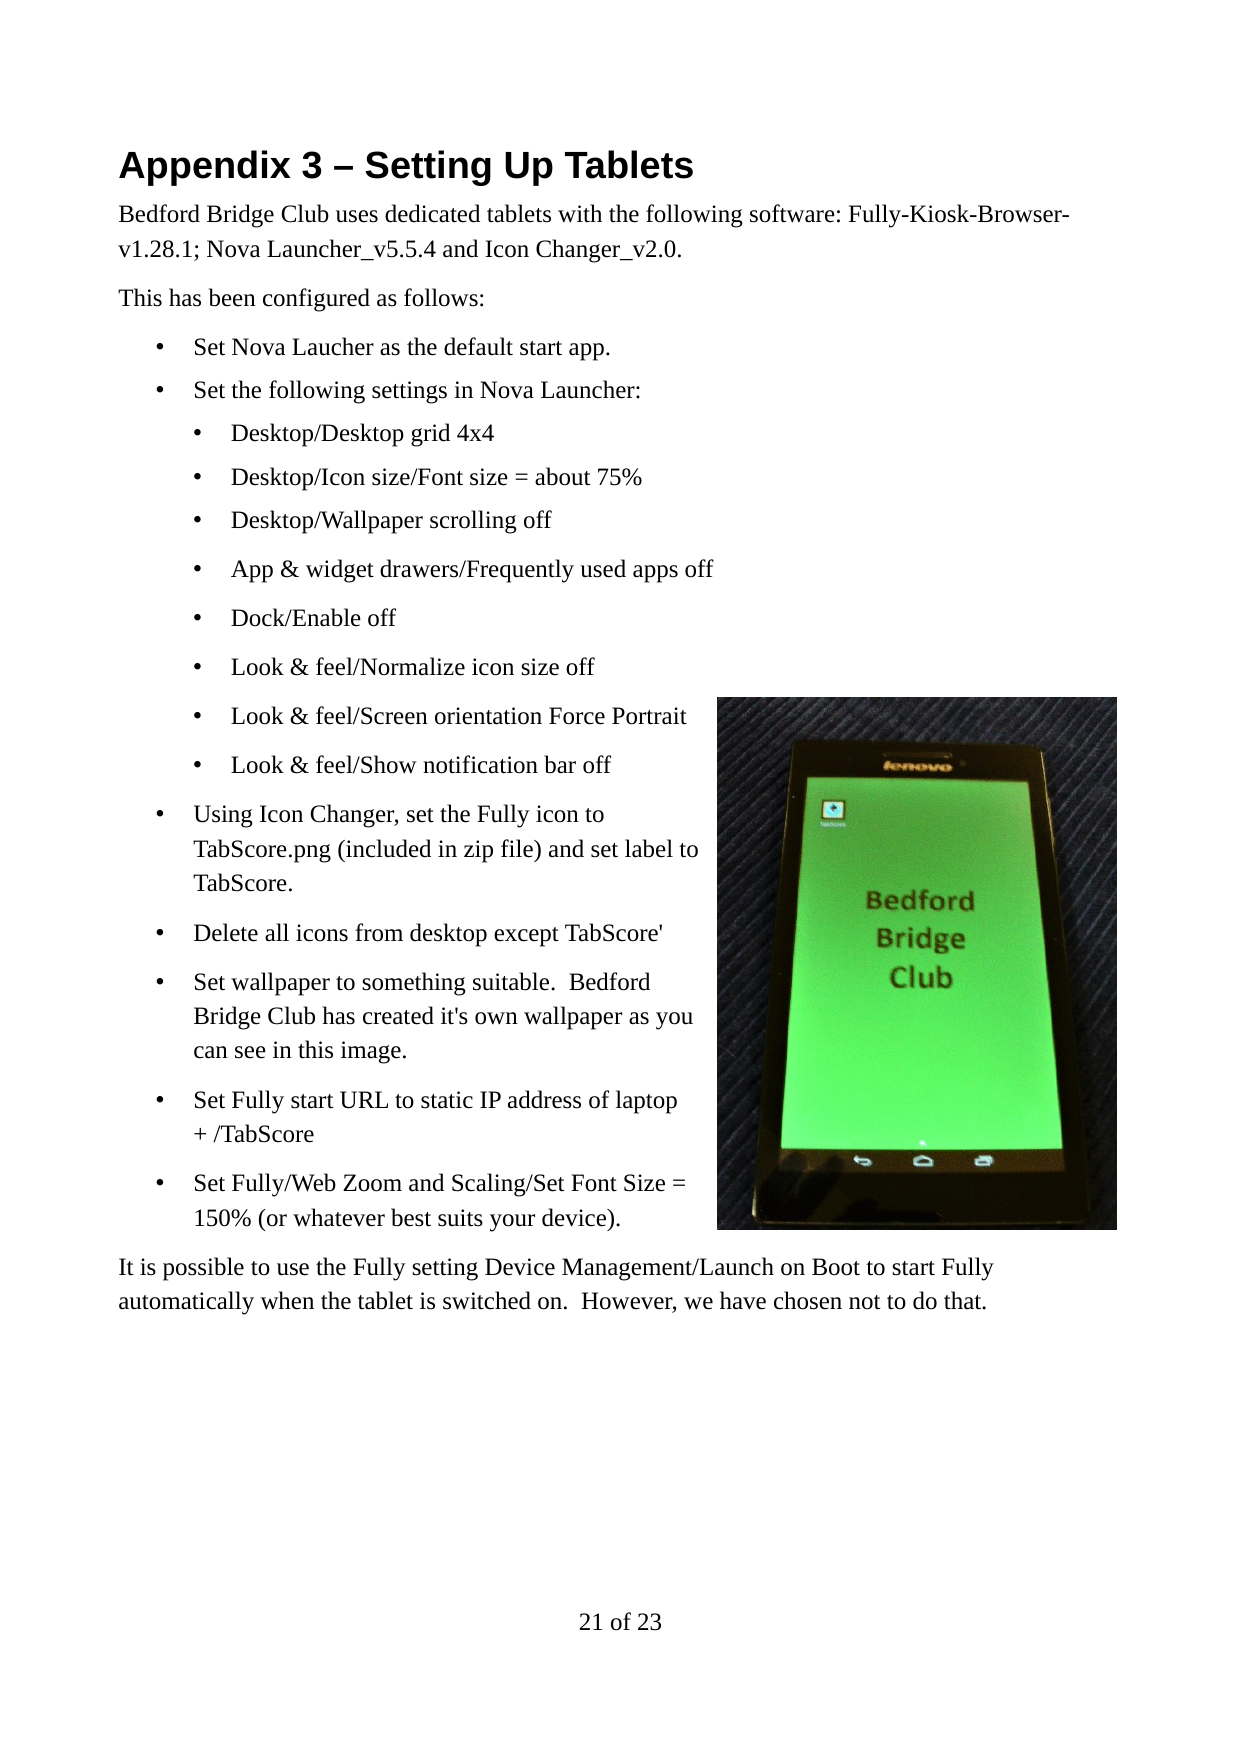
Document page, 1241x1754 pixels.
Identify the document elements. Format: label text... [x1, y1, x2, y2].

list Set Nova Laucher as the default start app. [156, 332, 1122, 361]
text Bedford Bridge Club uses dedicated tablets with the following software: Fully-Kiosk-Browser-v1.28.1; Nova Launcher_v5.5.4 and Icon Changer_v2.0. [118, 199, 1122, 262]
list Look & feel/Normalize icon size off [193, 652, 1122, 681]
text It is possible to use the Fully setting Device Management/Launch on Boot to start Fully automatically when the tablet is switched on. However, we have chosen not to do that. [118, 1252, 1122, 1315]
list Set Fully start URL to static IP address of laptop + /TabScore [156, 1085, 717, 1148]
list Set Fully/Web Zoom and Scaling/Set Font Size = 150% (or whatever best suits your device). [156, 1168, 1122, 1231]
text This has been configured as follows: [118, 283, 1122, 312]
list Desktop/Wallpaper scrolling off [193, 505, 1122, 534]
list Delete all icons from desktop except TabScore' [156, 918, 717, 946]
picture [717, 697, 1117, 1230]
subtitle Appendix 3 – Setting Up Tablets [118, 143, 1122, 187]
list Dock/Enable off [193, 603, 1122, 632]
list Set wallpaper to something suitable. Bedford Bridge Club has created it's own wallpaper as you can see in this image. [156, 967, 717, 1064]
list Set the following settings in Nova Launcher: [156, 375, 1122, 404]
list Using Icon Changer, set the Fully icon to TabScore.png (included in zip file) and set label to TabScore. [156, 799, 717, 897]
list Look & feel/Screen orientation Force Portrait [193, 701, 717, 730]
list Desktop/Icon size/Font size = about 75% [193, 462, 1122, 491]
list App & widget drawers/Frequently used apps off [193, 554, 1122, 583]
list Look & feel/Show notification bar off [193, 751, 717, 779]
list Desktop/Desktop grid 4x4 [193, 418, 1122, 447]
